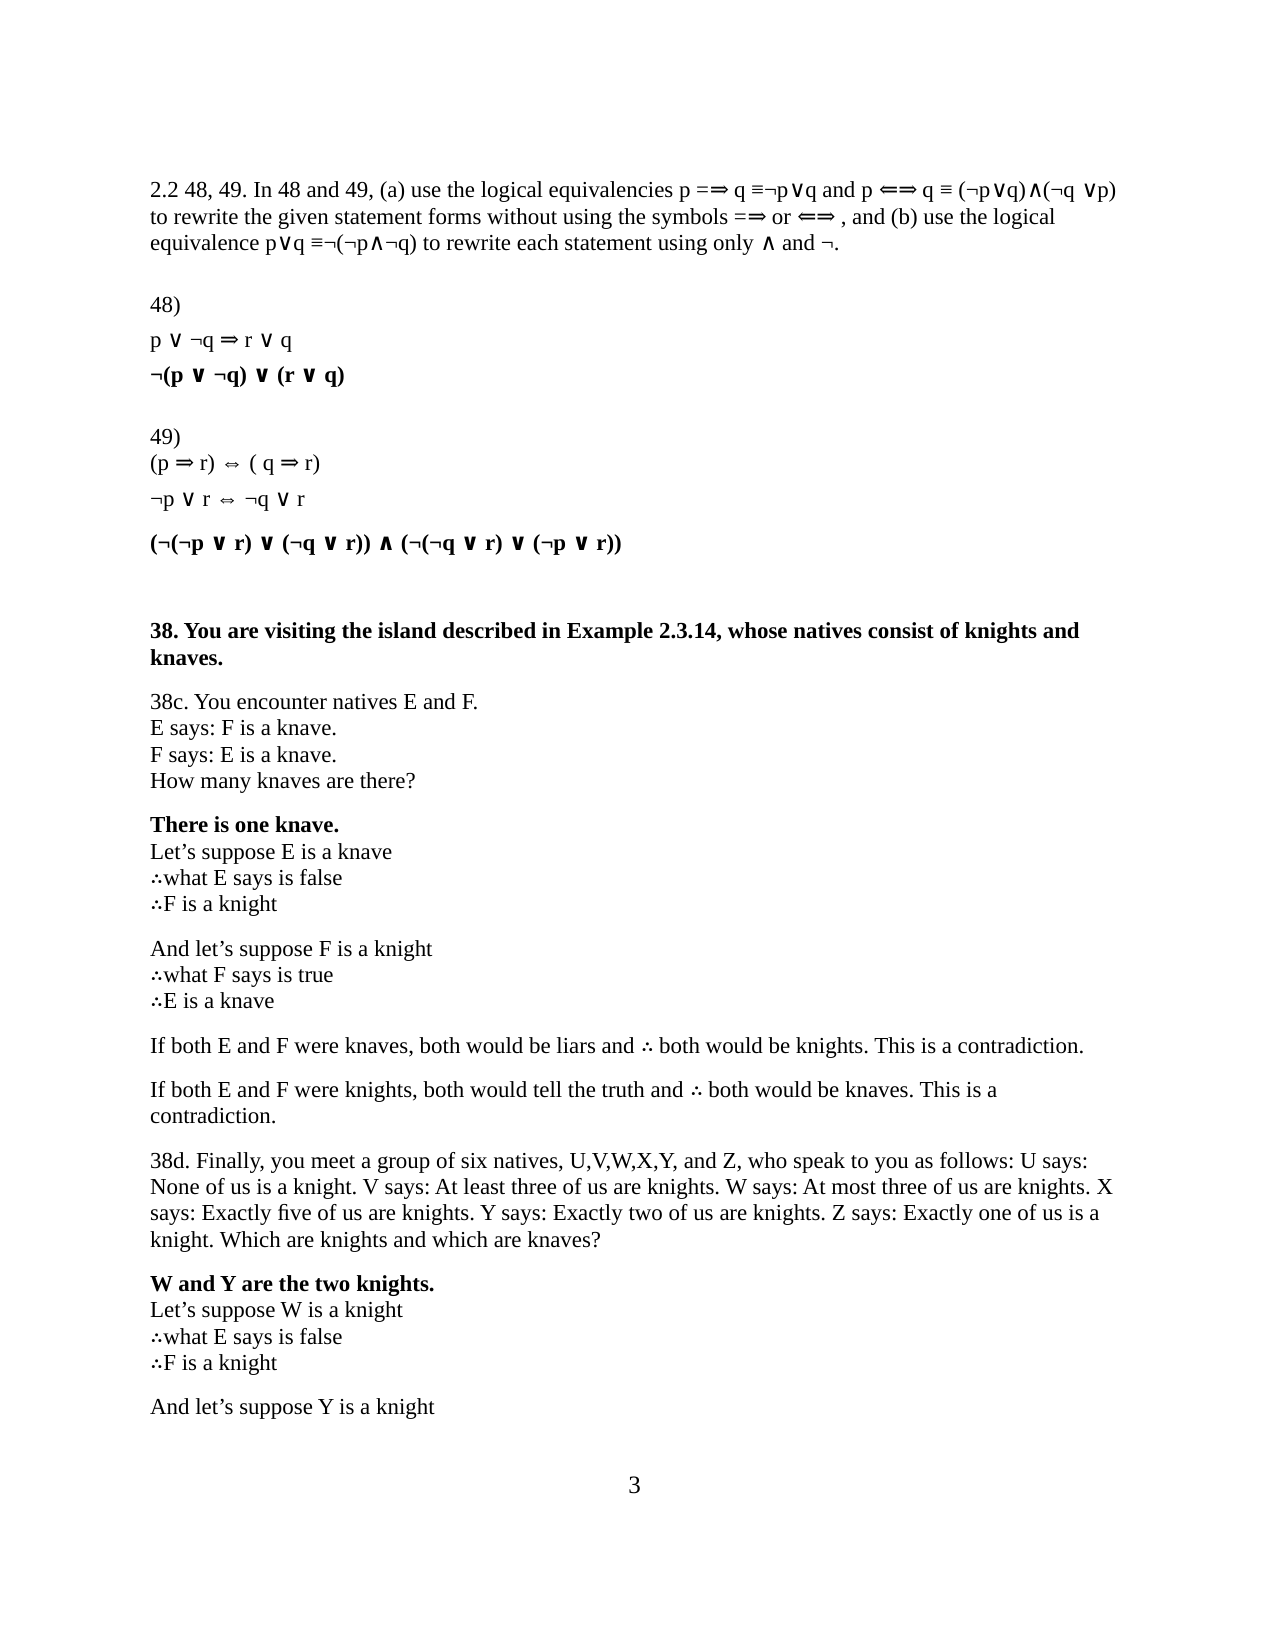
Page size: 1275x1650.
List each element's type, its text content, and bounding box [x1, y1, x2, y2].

text And let’s suppose F is a knight ∴what F says is true ∴E is a knave [150, 935, 1125, 1014]
text (¬(¬p ∨ r) ∨ (¬q ∨ r)) ∧ (¬(¬q ∨ r) ∨ (¬p ∨ r)) [150, 529, 1125, 555]
text 2.2 48, 49. In 48 and 49, (a) use the logical equivalencies p =⇒ q ≡¬p∨q and p ⇐⇒ q ≡ (¬p∨q)∧(¬q ∨p) to rewrite the given statement forms without using the symbols =⇒ or ⇐⇒ , and (b) use the logical equivalence p∨q ≡¬(¬p∧¬q) to rewrite each statement using only ∧ and ¬. [150, 176, 1125, 255]
text 49) [150, 423, 1125, 449]
text ¬(p ∨ ¬q) ∨ (r ∨ q) [150, 361, 1125, 388]
text 38c. You encounter natives E and F. E says: F is a knave. F says: E is a knave. How many knaves are there? [150, 688, 1125, 793]
text (p ⇒ r) ⇔ ( q ⇒ r) [150, 449, 1125, 476]
text 38d. Finally, you meet a group of six natives, U,V,W,X,Y, and Z, who speak to you as follows: U says: None of us is a knight. V says: At least three of us are knights. W says: At most three of us are knights. X says: Exactly ﬁve of us are knights. Y says: Exactly two of us are knights. Z says: Exactly one of us is a knight. Which are knights and which are knaves? [150, 1147, 1125, 1252]
text ¬p ∨ r ⇔ ¬q ∨ r [150, 485, 1125, 511]
text p ∨ ¬q ⇒ r ∨ q [150, 326, 1125, 352]
text If both E and F were knights, both would tell the truth and ∴ both would be knaves. This is a contradiction. [150, 1076, 1125, 1129]
text There is one knave. Let’s suppose E is a knave ∴what E says is false ∴F is a knight [150, 811, 1125, 917]
text 48) [150, 291, 1125, 317]
text And let’s suppose Y is a knight [150, 1393, 1125, 1420]
text 38. You are visiting the island described in Example 2.3.14, whose natives consist of knights and knaves. [150, 617, 1125, 670]
text W and Y are the two knights. Let’s suppose W is a knight ∴what E says is false ∴F is a knight [150, 1270, 1125, 1375]
text If both E and F were knaves, both would be liars and ∴ both would be knights. This is a contradiction. [150, 1032, 1125, 1058]
